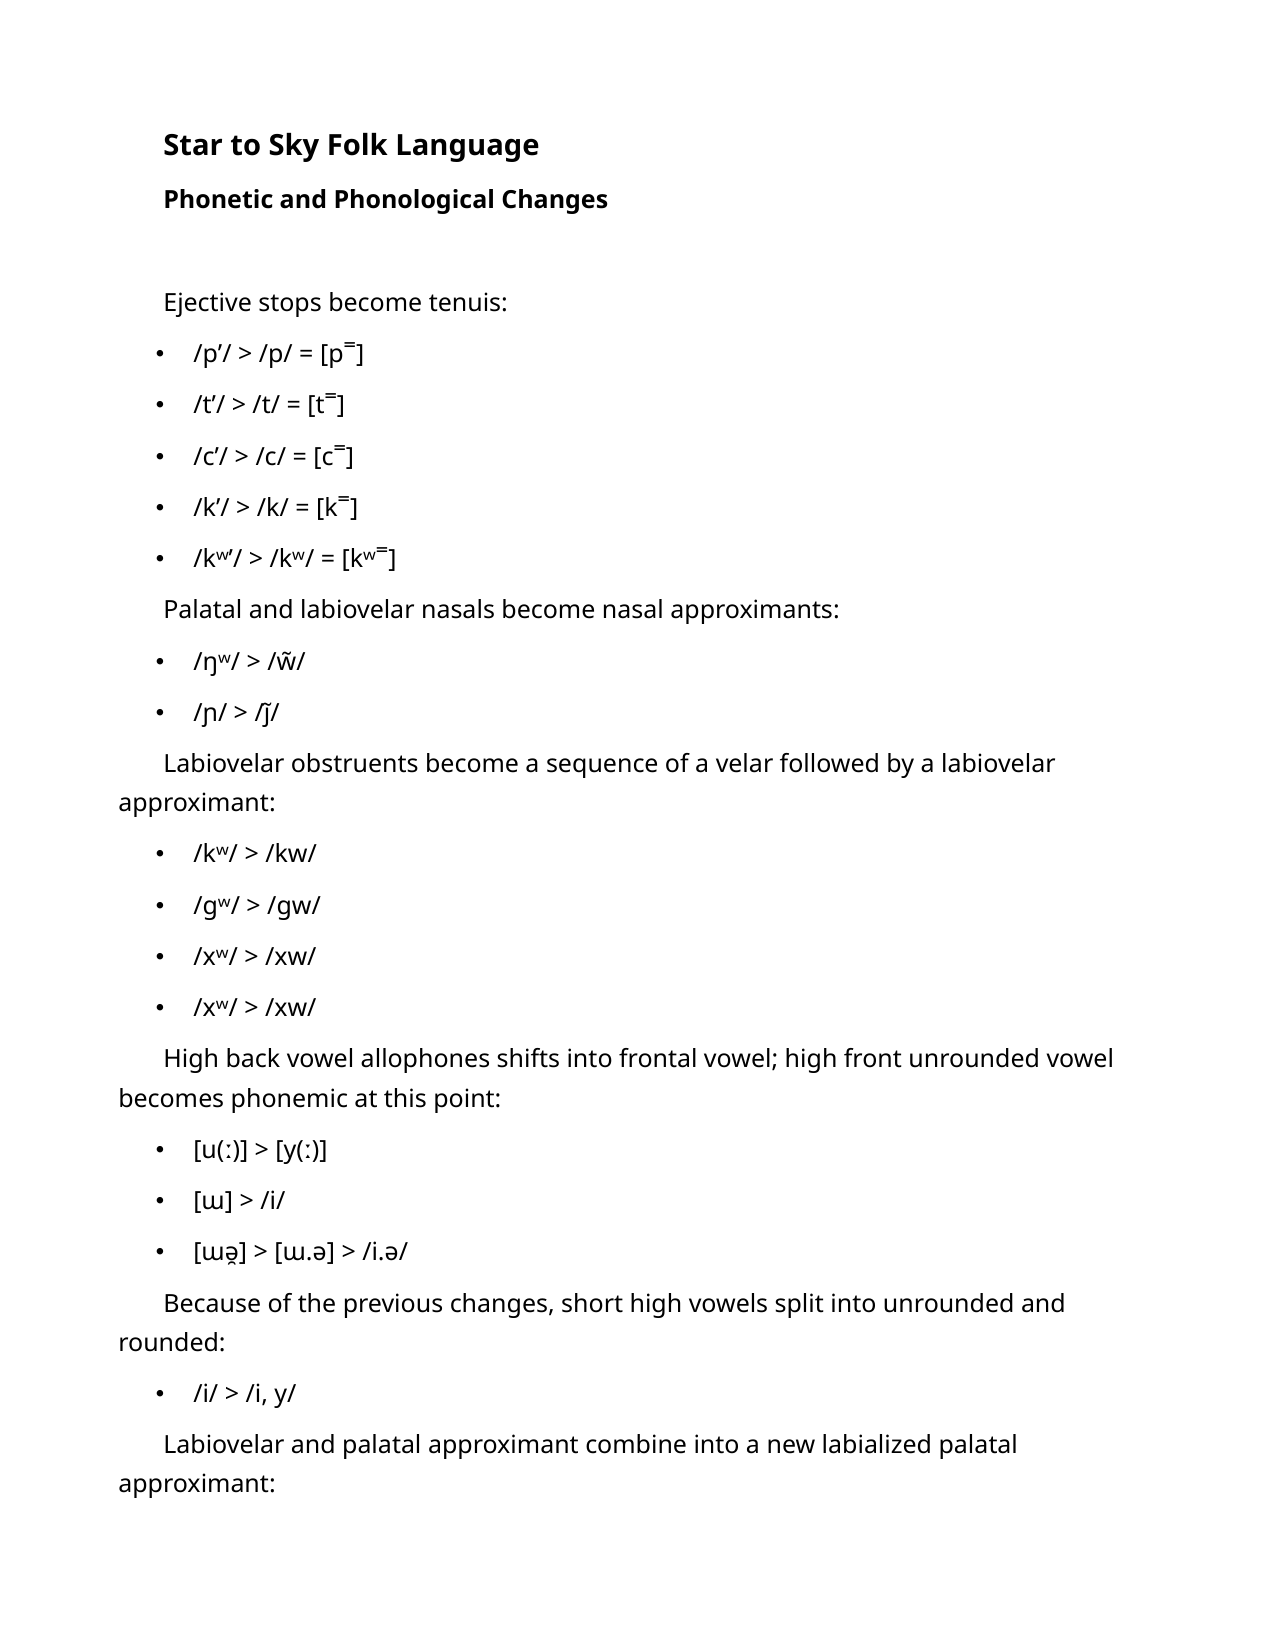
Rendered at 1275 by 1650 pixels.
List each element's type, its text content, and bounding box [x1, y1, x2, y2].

list /pʼ/ > /p/ = [p˭] [156, 336, 1157, 370]
list [u(ː)] > [y(ː)] [156, 1131, 1157, 1166]
list /ŋʷ/ > /w̃/ [156, 643, 1157, 677]
text Palatal and labiovelar nasals become nasal approximants: [118, 592, 1157, 626]
text Because of the previous changes, short high vowels split into unrounded and rounded: [118, 1285, 1157, 1358]
text High back vowel allophones shifts into frontal vowel; high front unrounded vowel becomes phonemic at this point: [118, 1041, 1157, 1114]
text Star to Sky Folk Language [118, 124, 1157, 164]
list /xʷ/ > /xw/ [156, 938, 1157, 973]
list [ɯə̯] > [ɯ.ə] > /i.ə/ [156, 1234, 1157, 1268]
list /cʼ/ > /c/ = [c˭] [156, 438, 1157, 472]
text Phonetic and Phonological Changes [118, 182, 1157, 216]
list /tʼ/ > /t/ = [t˭] [156, 387, 1157, 421]
list /kʷʼ/ > /kʷ/ = [kʷ˭] [156, 541, 1157, 575]
list [ɯ] > /i/ [156, 1183, 1157, 1217]
list /xʷ/ > /xw/ [156, 990, 1157, 1024]
list /gʷ/ > /gw/ [156, 887, 1157, 921]
text Labiovelar obstruents become a sequence of a velar followed by a labiovelar approximant: [118, 746, 1157, 819]
text Labiovelar and palatal approximant combine into a new labialized palatal approximant: [118, 1427, 1157, 1500]
list /kʼ/ > /k/ = [k˭] [156, 489, 1157, 523]
text Ejective stops become tenuis: [118, 284, 1157, 318]
list /i/ > /i, y/ [156, 1376, 1157, 1410]
list /kʷ/ > /kw/ [156, 836, 1157, 870]
list /ɲ/ > /j̃/ [156, 694, 1157, 728]
